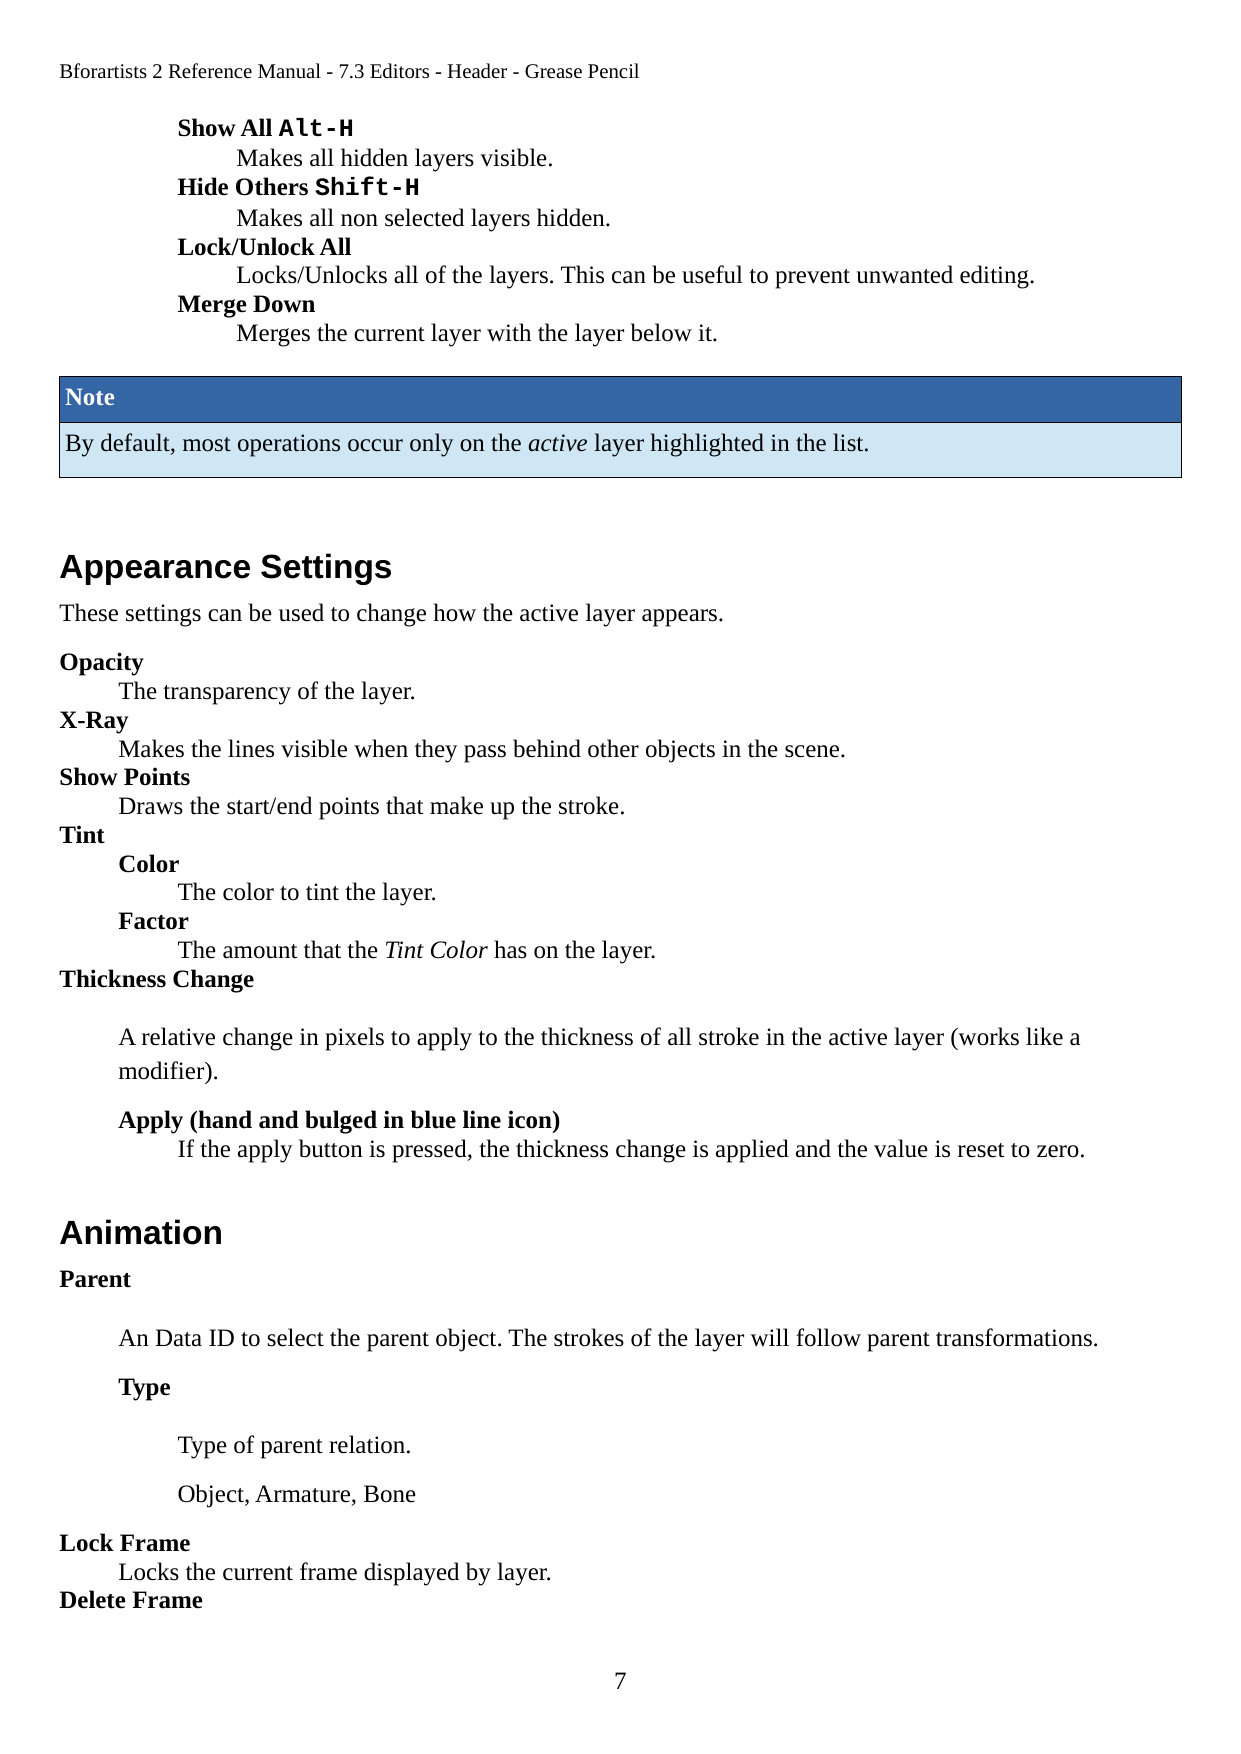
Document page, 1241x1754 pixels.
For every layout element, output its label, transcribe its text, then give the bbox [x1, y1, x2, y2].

subtitle Merge Down [177, 289, 1181, 318]
text A relative change in pixels to apply to the thickness of all stroke in the active layer (works like a modifier). [118, 1022, 1181, 1085]
subtitle Apply (hand and bulged in blue line icon) [118, 1105, 1181, 1134]
subtitle Show Points [59, 762, 1181, 791]
list If the apply button is pressed, the thickness change is applied and the value is reset to zero. [177, 1134, 1181, 1163]
list The transparency of the layer. [118, 676, 1181, 705]
list Makes the lines visible when they pass behind other objects in the scene. [118, 734, 1181, 762]
subtitle Delete Frame [59, 1586, 1181, 1614]
subtitle X-Ray [59, 705, 1181, 734]
list Makes all hidden layers visible. [236, 143, 1181, 172]
list The amount that the Tint Color has on the layer. [177, 935, 1181, 964]
subtitle Animation [59, 1213, 1181, 1252]
subtitle Show All Alt-H [177, 113, 1181, 143]
subtitle Tint [59, 820, 1181, 849]
subtitle Parent [59, 1264, 1181, 1293]
subtitle Hide Others Shift-H [177, 172, 1181, 203]
subtitle Thickness Change [59, 964, 1181, 992]
subtitle Factor [118, 906, 1181, 935]
table_header Note [60, 377, 1181, 422]
subtitle Opacity [59, 647, 1181, 676]
subtitle Type [118, 1372, 1181, 1400]
list Locks the current frame displayed by layer. [118, 1557, 1181, 1586]
list Draws the start/end points that make up the stroke. [118, 791, 1181, 820]
subtitle Color [118, 849, 1181, 877]
list The color to tint the layer. [177, 877, 1181, 906]
subtitle Lock Frame [59, 1528, 1181, 1557]
list Merges the current layer with the layer below it. [236, 318, 1181, 347]
text These settings can be used to change how the active layer appears. [59, 598, 1181, 627]
list Makes all non selected layers hidden. [236, 203, 1181, 232]
subtitle Appearance Settings [59, 547, 1181, 586]
text An Data ID to select the parent object. The strokes of the layer will follow parent transformations. [118, 1323, 1181, 1351]
list Locks/Unlocks all of the layers. This can be useful to prevent unwanted editing. [236, 261, 1181, 289]
subtitle Lock/Unlock All [177, 232, 1181, 261]
text Object, Armature, Bone [177, 1479, 1181, 1508]
text Type of parent relation. [177, 1430, 1181, 1459]
table_cell By default, most operations occur only on the active layer highlighted in the list. [60, 423, 1181, 477]
